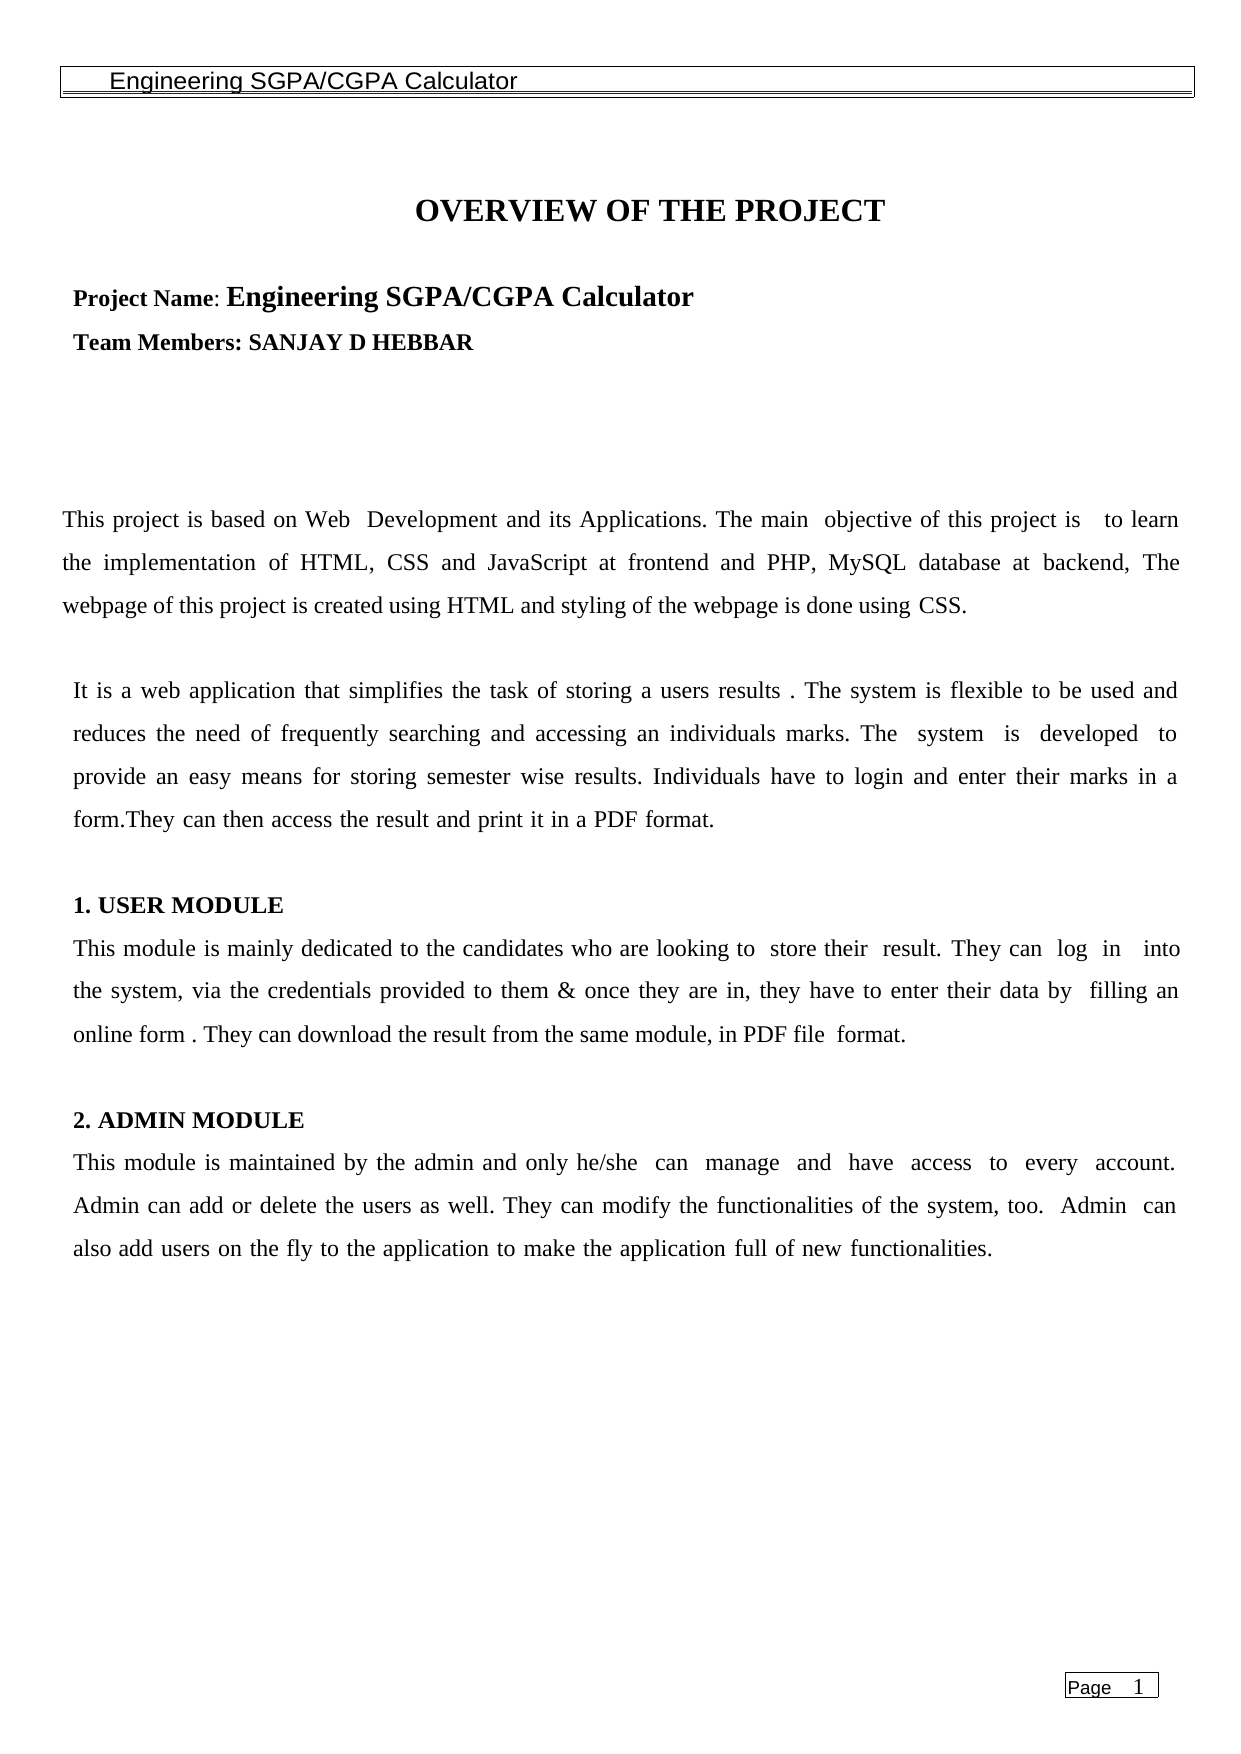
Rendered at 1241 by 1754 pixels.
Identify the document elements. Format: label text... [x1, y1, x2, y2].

text This module is maintained by the admin and only he/she can manage and have access to every account. Admin can add or delete the users as well. They can modify the functionalities of the system, too. Admin can also add users on the fly to the application to make the application full of new functionalities. [73, 1148, 1179, 1262]
list USER MODULE [73, 891, 1213, 919]
text Project Name: Engineering SGPA/CGPA Calculator [73, 279, 1213, 312]
text This project is based on Web Development and its Applications. The main objective of this project is to learn the implementation of HTML, CSS and JavaScript at frontend and PHP, MySQL database at backend, The webpage of this project is created using HTML and styling of the webpage is done using CSS. [62, 505, 1180, 619]
text This module is mainly dedicated to the candidates who are looking to store their result. They can log in into the system, via the credentials provided to them & once they are in, they have to enter their data by filling an online form . They can download the result from the same module, in PDF file format. [73, 933, 1181, 1047]
subtitle OVERVIEW OF THE PROJECT [93, 192, 1207, 229]
list ADMIN MODULE [73, 1106, 1213, 1133]
text Team Members: SANJAY D HEBBAR [73, 328, 1213, 355]
text It is a web application that simplifies the task of storing a users results . The system is flexible to be used and reduces the need of frequently searching and accessing an individuals marks. The system is developed to provide an easy means for storing semester wise results. Individuals have to login and enter their marks in a form.They can then access the result and print it in a PDF format. [73, 676, 1180, 833]
